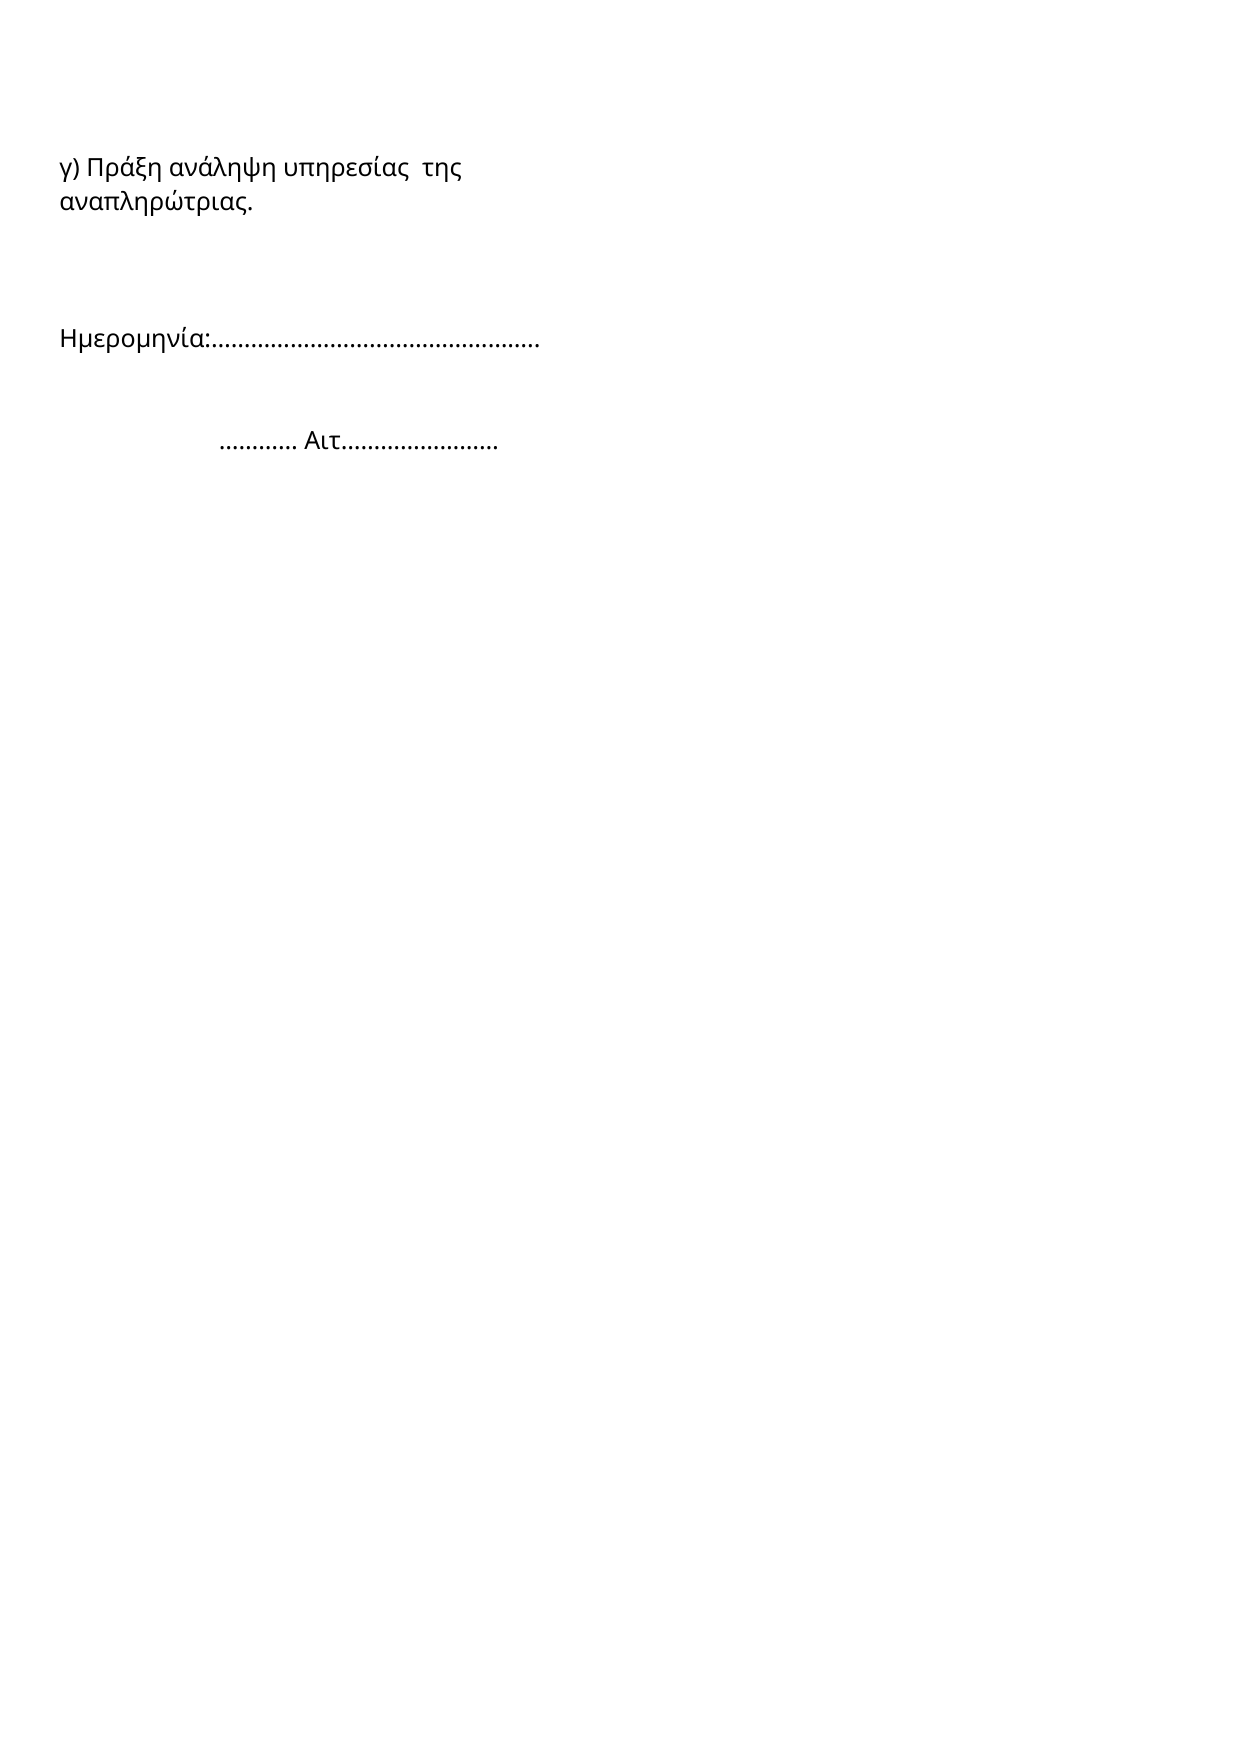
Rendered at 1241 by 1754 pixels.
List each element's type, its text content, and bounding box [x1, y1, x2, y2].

text ………… Αιτ…………………… [59, 422, 583, 457]
text Ημερομηνία:………………………………………….. [59, 320, 583, 354]
text γ) Πράξη ανάληψη υπηρεσίας της αναπληρώτριας. [59, 150, 583, 218]
